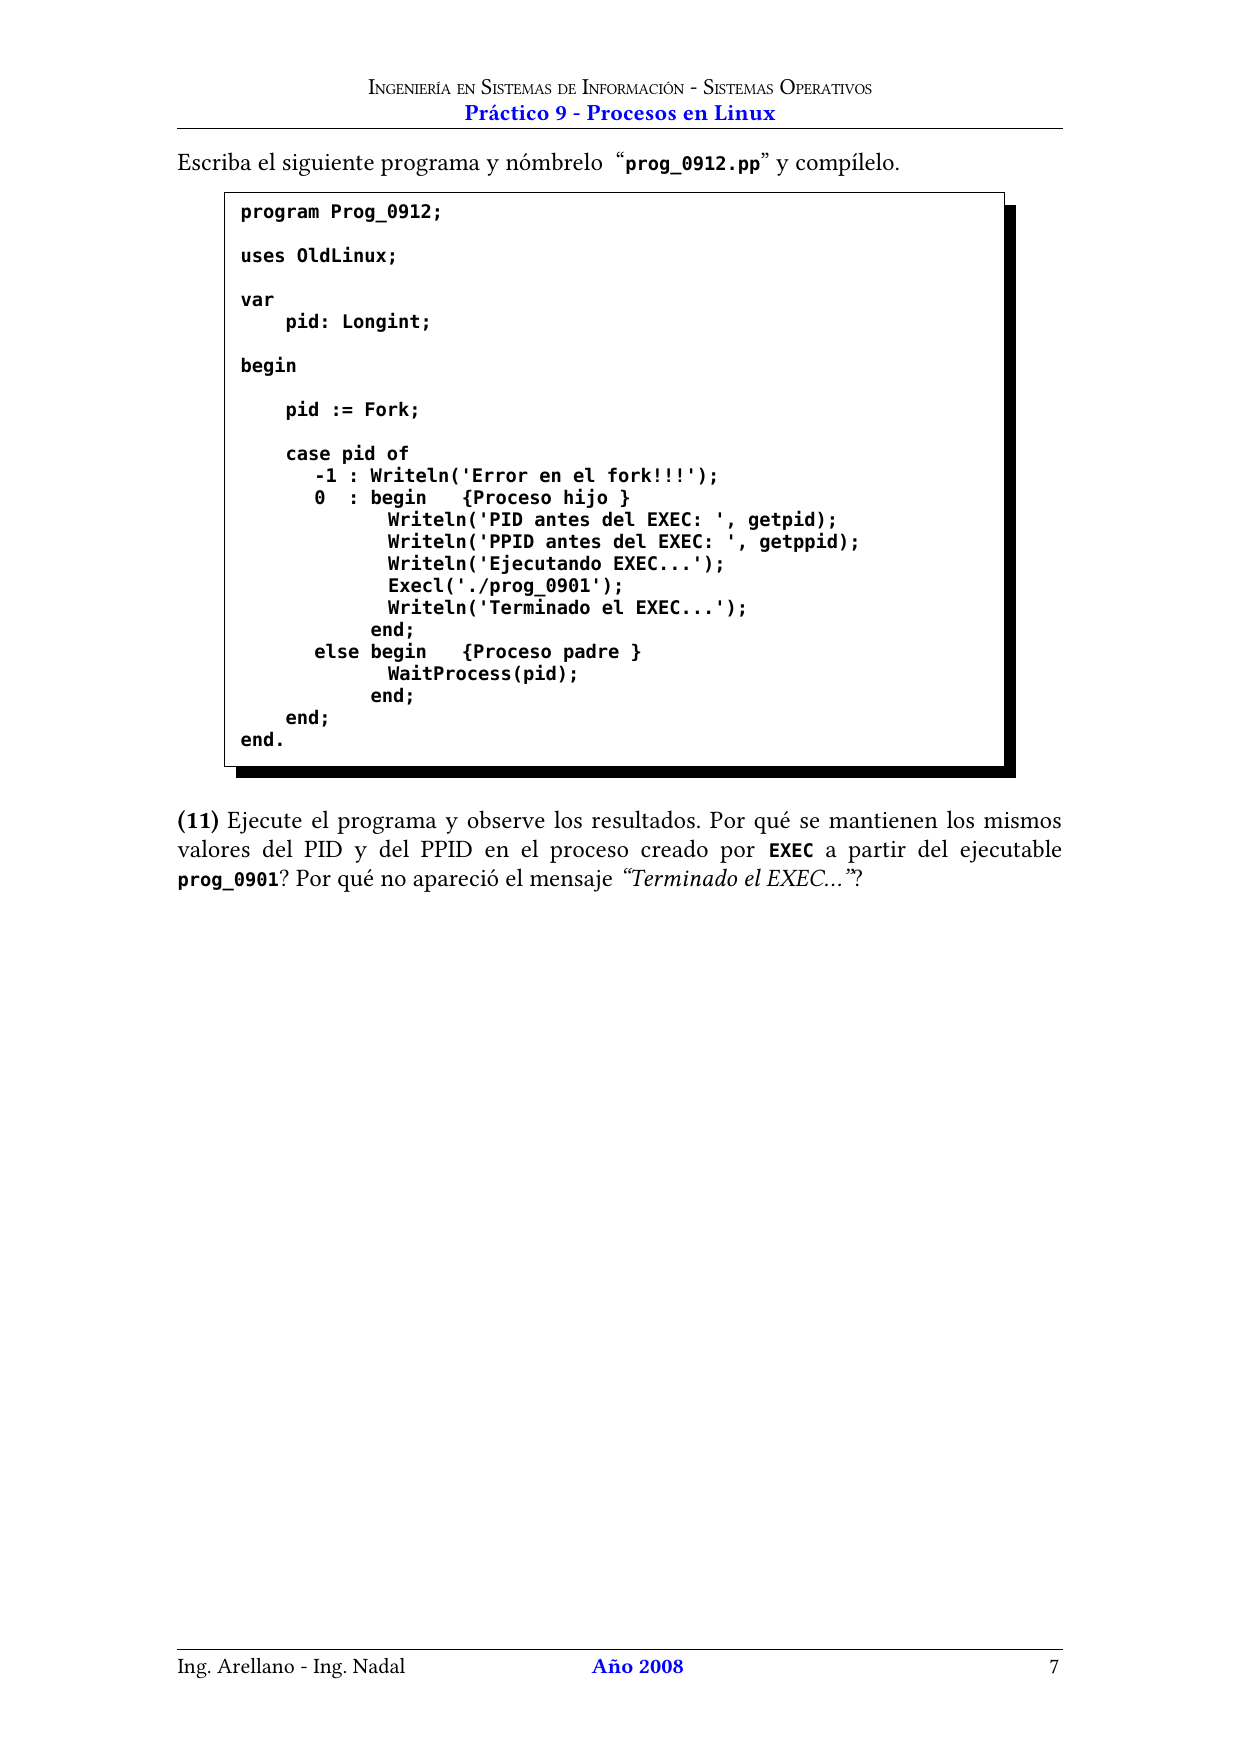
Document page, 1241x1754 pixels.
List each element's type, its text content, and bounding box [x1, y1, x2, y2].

text else begin {Proceso padre } [240, 641, 987, 663]
text Execl('./prog_0901'); [240, 575, 987, 597]
text pid: Longint; [240, 311, 987, 333]
text Writeln('PID antes del EXEC: ', getpid); [240, 509, 987, 531]
text program Prog_0912; [240, 201, 987, 223]
text (11) Ejecute el programa y observe los resultados. Por qué se mantienen los mismos valores del PID y del PPID en el proceso creado por EXEC a partir del ejecutable prog_0901? Por qué no apareció el mensaje “Terminado el EXEC...”? [177, 807, 1063, 892]
text begin [240, 355, 987, 377]
text Escriba el siguiente programa y nómbrelo “prog_0912.pp” y compílelo. [177, 148, 1063, 176]
text var [240, 289, 987, 311]
text pid := Fork; [240, 399, 987, 421]
text Writeln('PPID antes del EXEC: ', getppid); [240, 531, 987, 553]
text -1 : Writeln('Error en el fork!!!'); [240, 465, 987, 487]
text end; [240, 707, 987, 729]
text end. [240, 729, 987, 751]
text WaitProcess(pid); [240, 663, 987, 685]
text Writeln('Terminado el EXEC...'); [240, 597, 987, 619]
text end; [240, 685, 987, 707]
text end; [240, 619, 987, 641]
text uses OldLinux; [240, 245, 987, 267]
text 0 : begin {Proceso hijo } [240, 487, 987, 509]
text Writeln('Ejecutando EXEC...'); [240, 553, 987, 575]
text case pid of [240, 443, 987, 465]
